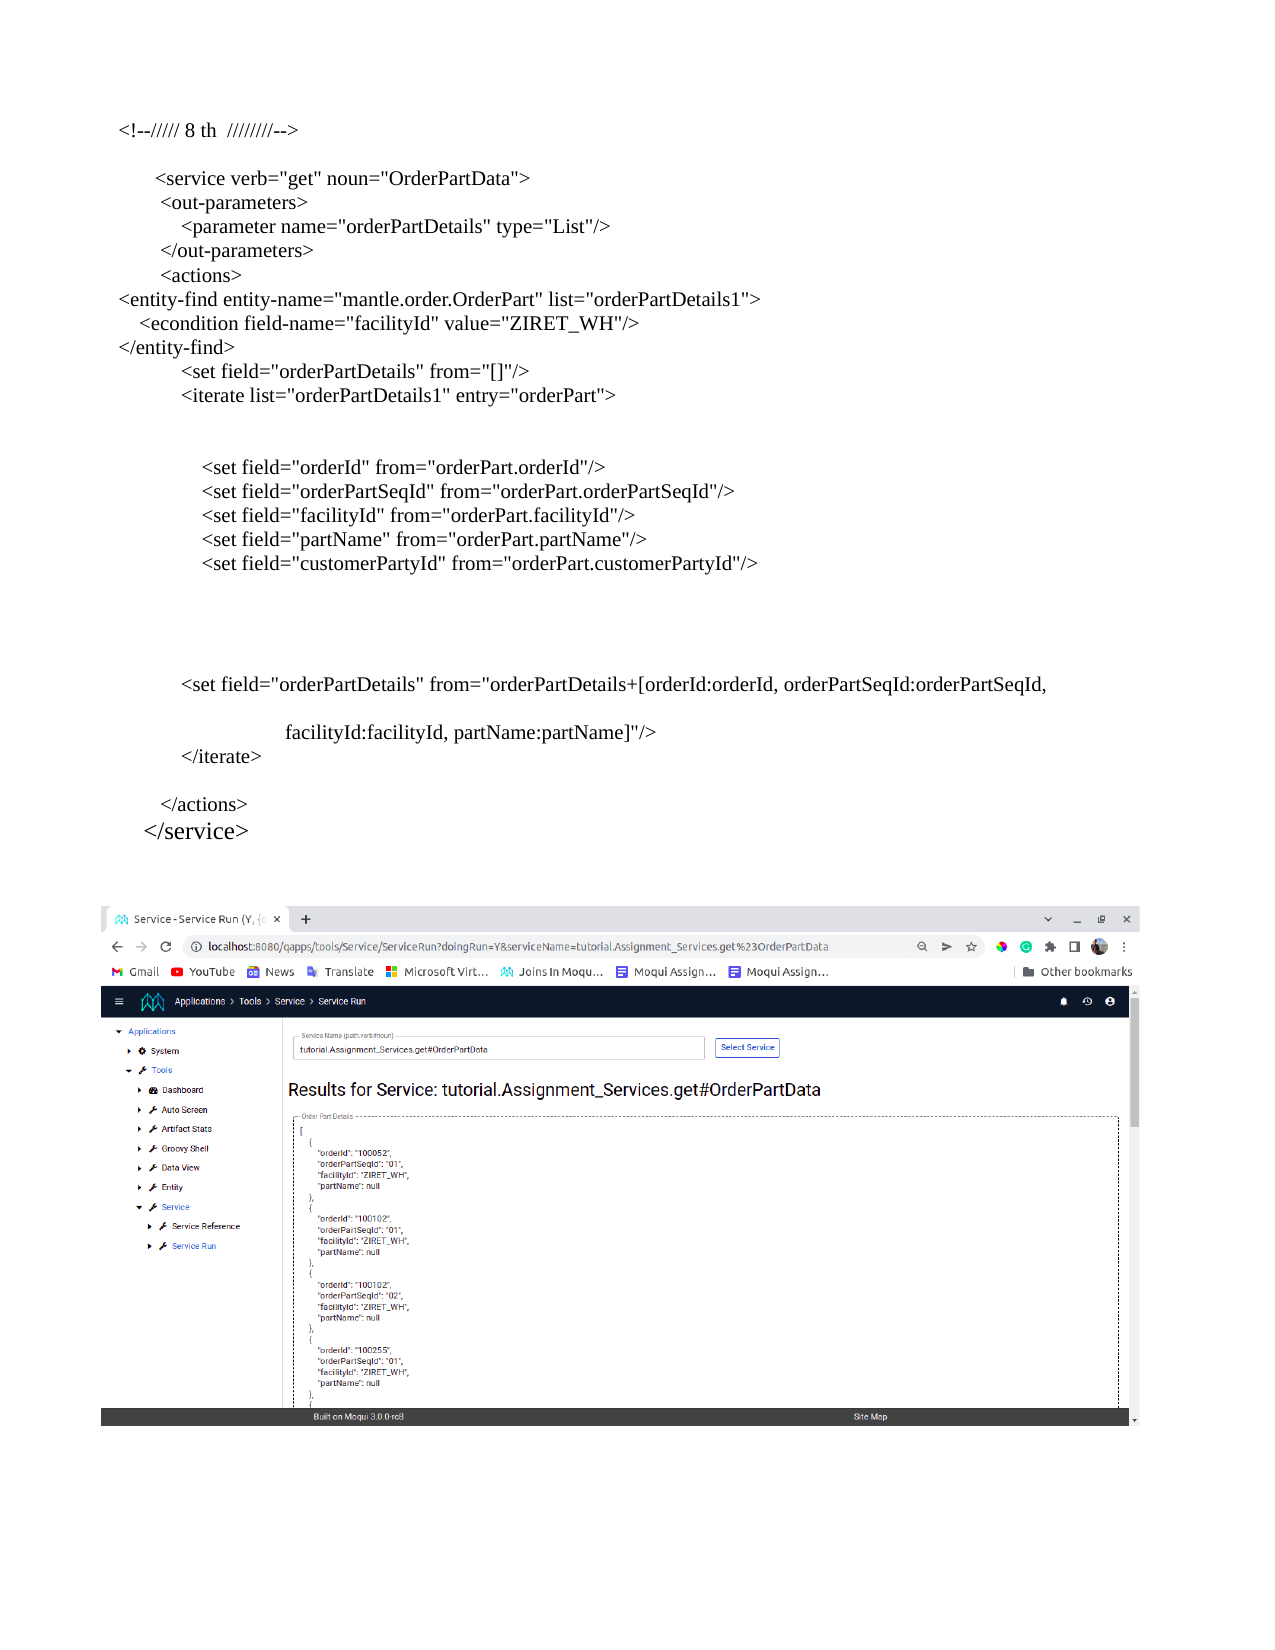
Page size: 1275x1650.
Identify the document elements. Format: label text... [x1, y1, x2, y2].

text <set field="orderPartDetails" from="[]"/> [118, 359, 1157, 383]
picture [101, 906, 1140, 1426]
text </iterate> [118, 744, 1157, 768]
text <iterate list="orderPartDetails1" entry="orderPart"> [118, 383, 1157, 407]
text </actions> [118, 792, 1157, 816]
text <set field="orderPartSeqId" from="orderPart.orderPartSeqId"/> [118, 479, 1157, 503]
text <set field="facilityId" from="orderPart.facilityId"/> [118, 503, 1157, 527]
text </out-parameters> [118, 238, 1157, 262]
text <service verb="get" noun="OrderPartData"> [118, 166, 1157, 190]
text <!--///// 8 th ////////--> [118, 118, 1157, 142]
text <set field="orderPartDetails" from="orderPartDetails+[orderId:orderId, orderPartSeqId:orderPartSeqId, [118, 672, 1157, 696]
text <entity-find entity-name="mantle.order.OrderPart" list="orderPartDetails1"> [118, 287, 1157, 311]
text facilityId:facilityId, partName:partName]"/> [118, 720, 1157, 744]
text <parameter name="orderPartDetails" type="List"/> [118, 214, 1157, 238]
text <actions> [118, 262, 1157, 287]
text </entity-find> [118, 335, 1157, 359]
text <set field="customerPartyId" from="orderPart.customerPartyId"/> [118, 551, 1157, 575]
text <set field="partName" from="orderPart.partName"/> [118, 527, 1157, 551]
text <set field="orderId" from="orderPart.orderId"/> [118, 455, 1157, 479]
text <econdition field-name="facilityId" value="ZIRET_WH"/> [118, 311, 1157, 335]
text </service> [118, 816, 1157, 845]
text <out-parameters> [118, 190, 1157, 214]
